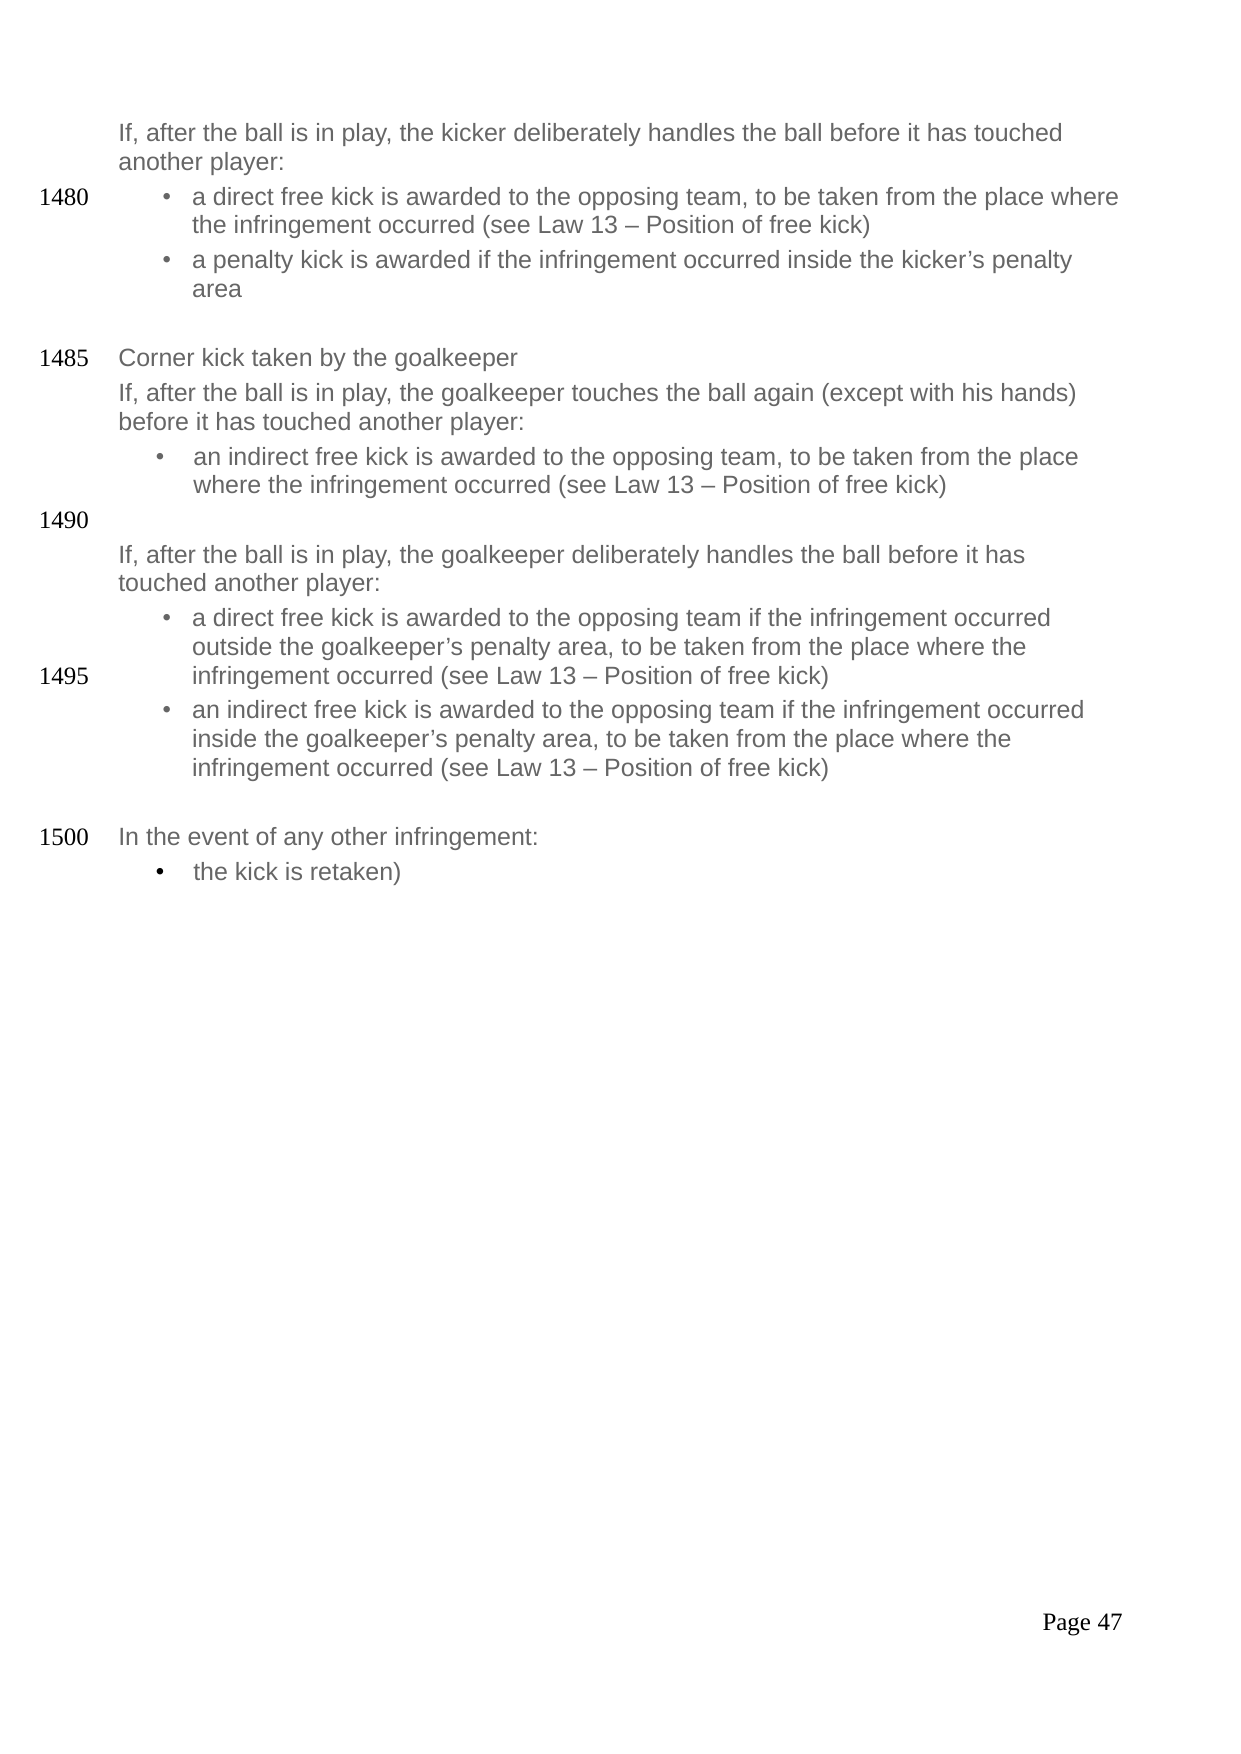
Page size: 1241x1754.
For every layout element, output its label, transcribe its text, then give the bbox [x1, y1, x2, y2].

list an indirect free kick is awarded to the opposing team if the infringement occurred inside the goalkeeper’s penalty area, to be taken from the place where the infringement occurred (see Law 13 – Position of free kick) [162, 695, 1122, 782]
text If, after the ball is in play, the goalkeeper deliberately handles the ball before it has touched another player: [118, 540, 1122, 597]
text If, after the ball is in play, the goalkeeper touches the ball again (except with his hands) before it has touched another player: [118, 378, 1122, 436]
list a direct free kick is awarded to the opposing team, to be taken from the place where the infringement occurred (see Law 13 – Position of free kick) [162, 182, 1122, 239]
list a penalty kick is awarded if the infringement occurred inside the kicker’s penalty area [162, 245, 1122, 303]
list an indirect free kick is awarded to the opposing team, to be taken from the place where the infringement occurred (see Law 13 – Position of free kick) [156, 441, 1122, 499]
list the kick is retaken) [156, 857, 1122, 886]
text Corner kick taken by the goalkeeper [118, 343, 1122, 372]
text In the event of any other infringement: [118, 822, 1122, 851]
list a direct free kick is awarded to the opposing team if the infringement occurred outside the goalkeeper’s penalty area, to be taken from the place where the infringement occurred (see Law 13 – Position of free kick) [162, 603, 1122, 689]
text If, after the ball is in play, the kicker deliberately handles the ball before it has touched another player: [118, 118, 1122, 176]
